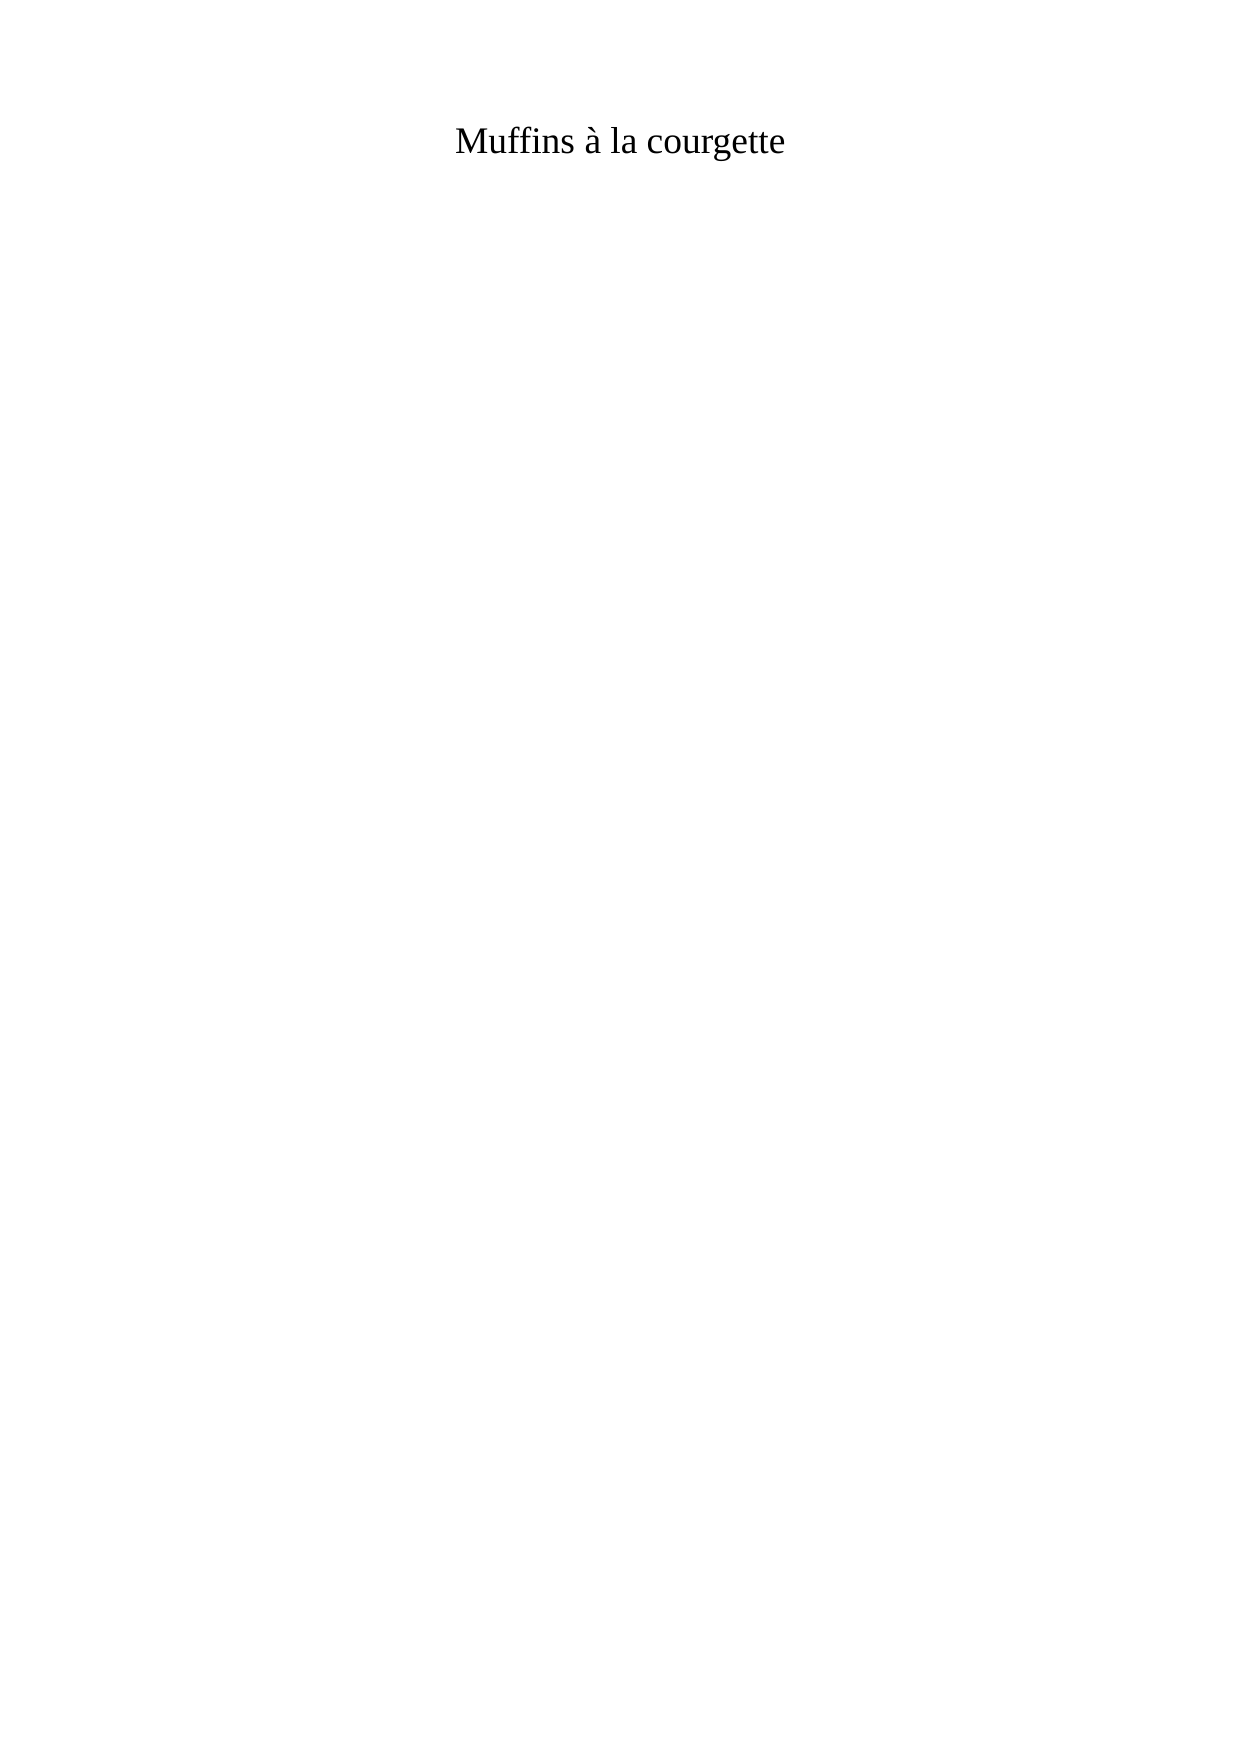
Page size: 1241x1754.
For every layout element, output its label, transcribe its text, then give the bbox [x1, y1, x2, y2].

text Muffins à la courgette [118, 118, 1122, 161]
